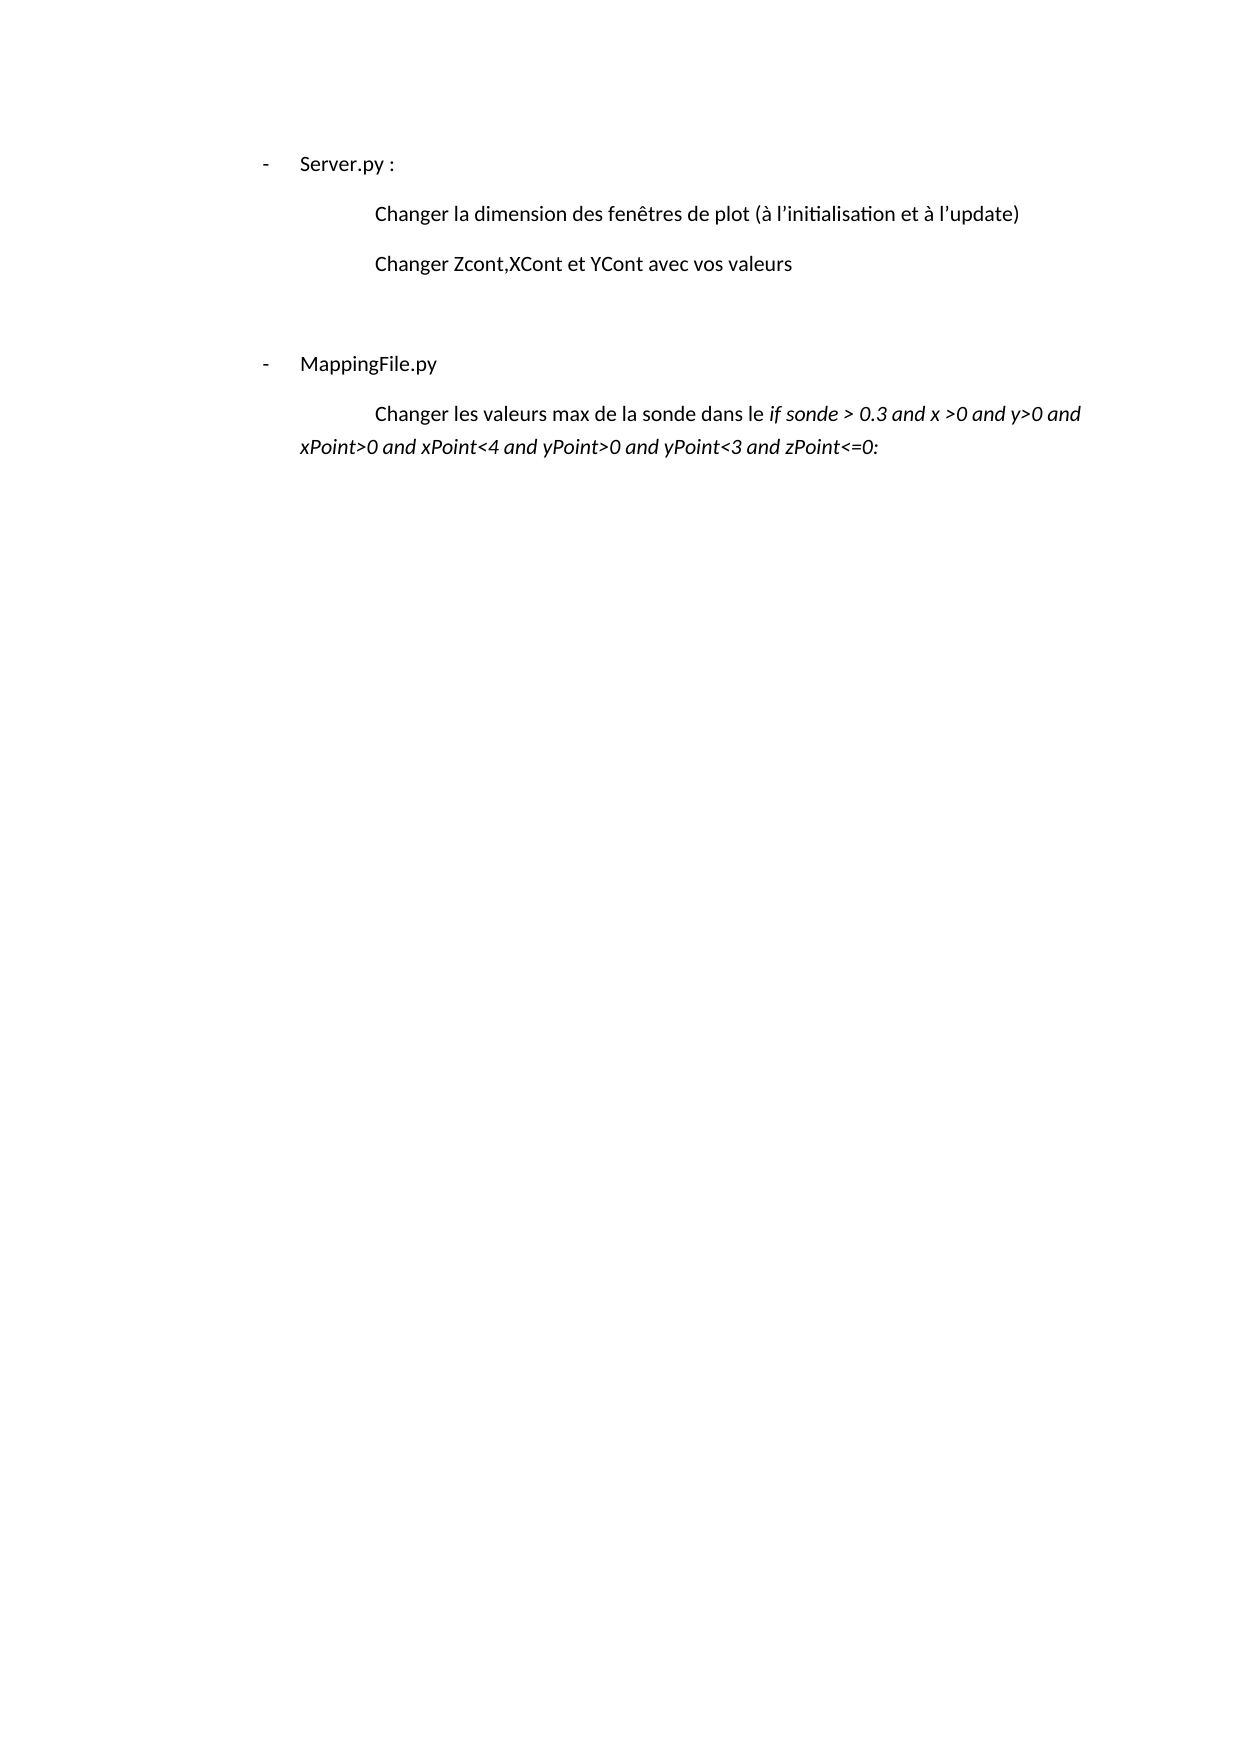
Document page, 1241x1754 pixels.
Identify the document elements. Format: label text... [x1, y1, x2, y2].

text Changer la dimension des fenêtres de plot (à l’initialisation et à l’update) [300, 200, 1090, 227]
list MappingFile.py [262, 350, 1090, 377]
text Changer Zcont,XCont et YCont avec vos valeurs [300, 250, 1090, 277]
list Server.py : [262, 150, 1090, 177]
text Changer les valeurs max de la sonde dans le if sonde > 0.3 and x >0 and y>0 and xPoint>0 and xPoint<4 and yPoint>0 and yPoint<3 and zPoint<=0: [300, 400, 1090, 460]
